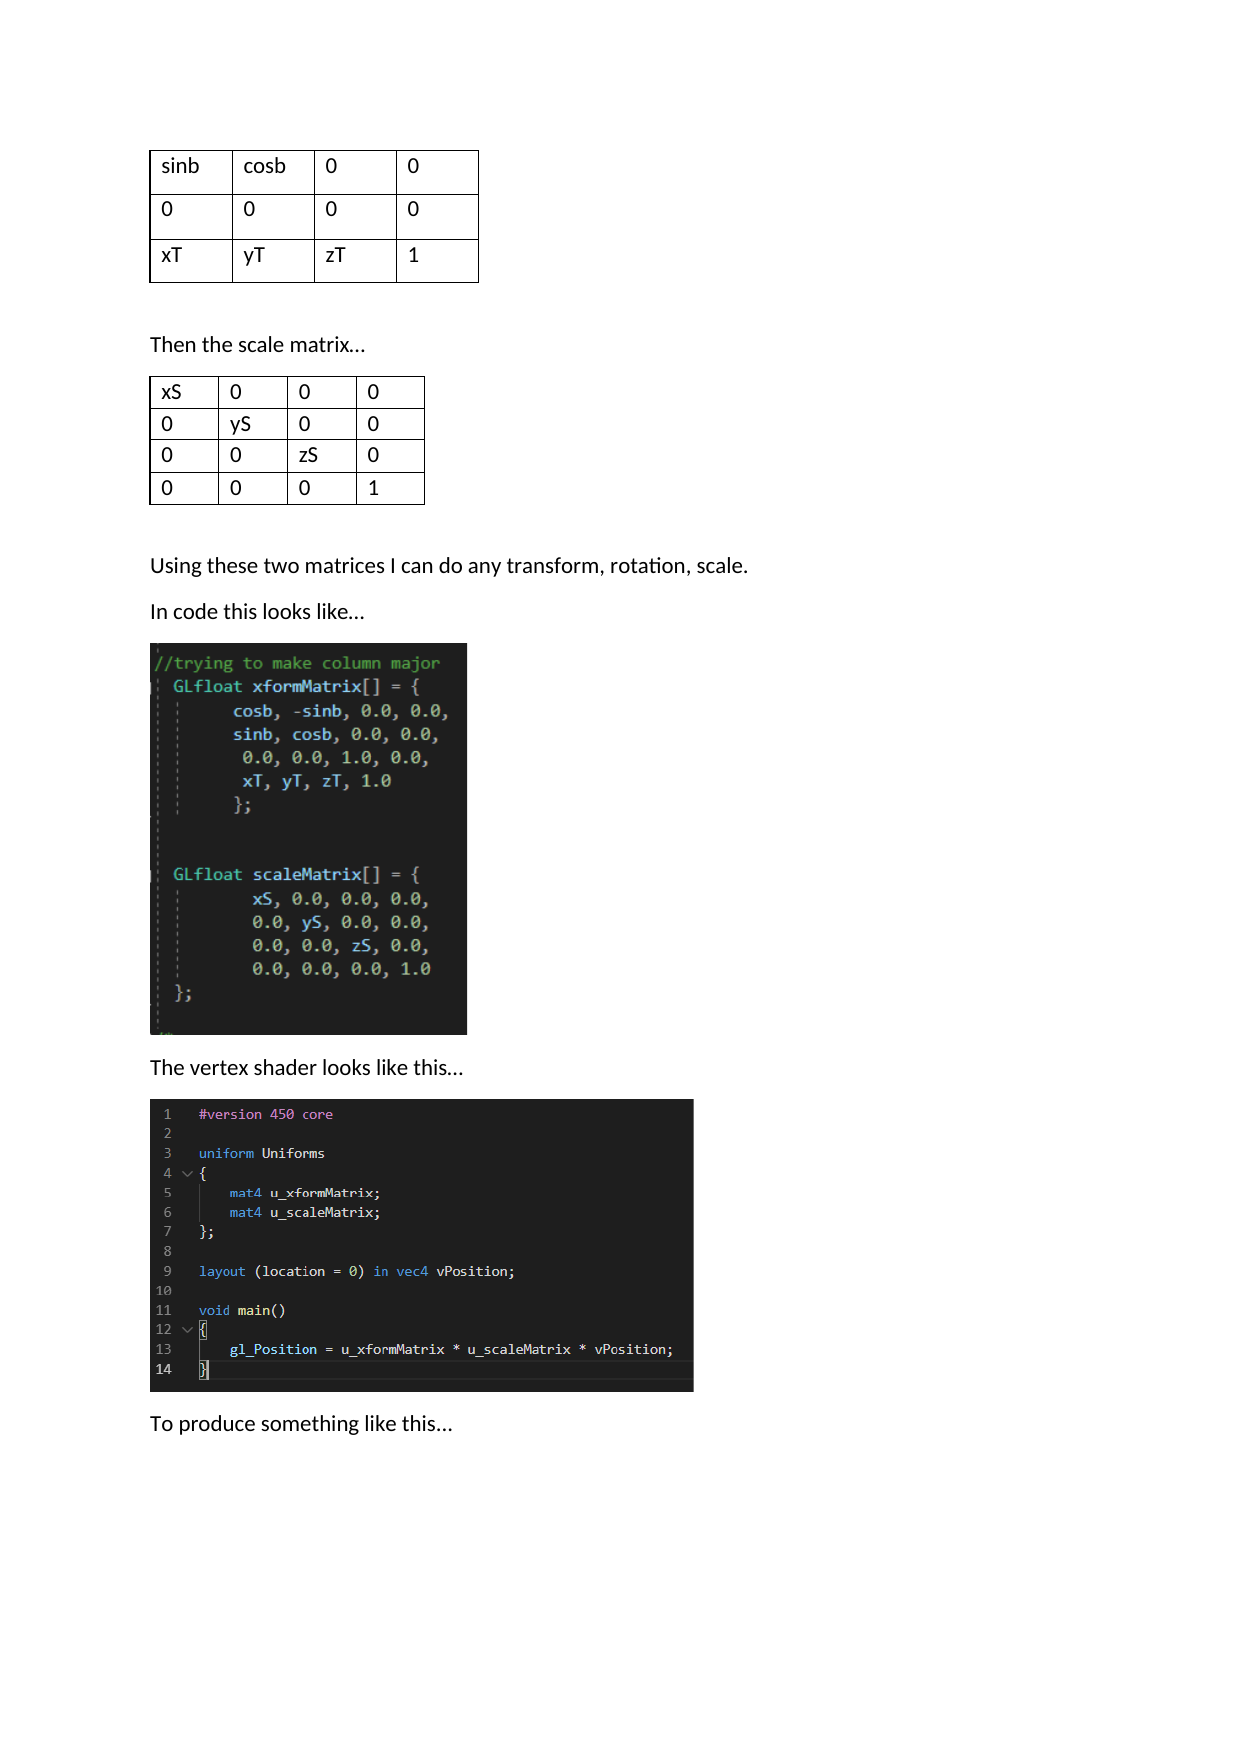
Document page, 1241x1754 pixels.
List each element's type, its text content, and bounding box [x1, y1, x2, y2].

table_cell 0 [219, 473, 287, 504]
table_cell 0 [357, 409, 424, 439]
table_cell 0 [315, 151, 396, 193]
table_cell 0 [288, 473, 356, 504]
table_cell 1 [397, 240, 478, 282]
table_cell 0 [233, 195, 314, 239]
text Then the scale matrix… [150, 330, 1090, 358]
text To produce something like this... [150, 1409, 1090, 1437]
table_cell 0 [288, 409, 356, 439]
table_cell 0 [151, 440, 218, 472]
table_cell 0 [151, 195, 232, 239]
table_cell 0 [357, 440, 424, 472]
table_cell 0 [219, 440, 287, 472]
table_cell sinb [151, 151, 232, 193]
table_cell 1 [357, 473, 424, 504]
table_cell 0 [151, 473, 218, 504]
text The vertex shader looks like this… [150, 1053, 1090, 1081]
table_cell 0 [315, 195, 396, 239]
table_header 0 [357, 377, 424, 408]
text Using these two matrices I can do any transform, rotation, scale. [150, 551, 1090, 579]
table_header xS [151, 377, 218, 408]
table_header 0 [219, 377, 287, 408]
table_cell zT [315, 240, 396, 282]
table_cell cosb [233, 151, 314, 193]
table_cell zS [288, 440, 356, 472]
table_cell 0 [151, 409, 218, 439]
table_cell xT [151, 240, 232, 282]
table_cell 0 [397, 195, 478, 239]
table_cell yT [233, 240, 314, 282]
table_cell yS [219, 409, 287, 439]
text In code this looks like… [150, 597, 1090, 626]
table_cell 0 [397, 151, 478, 193]
table_header 0 [288, 377, 356, 408]
